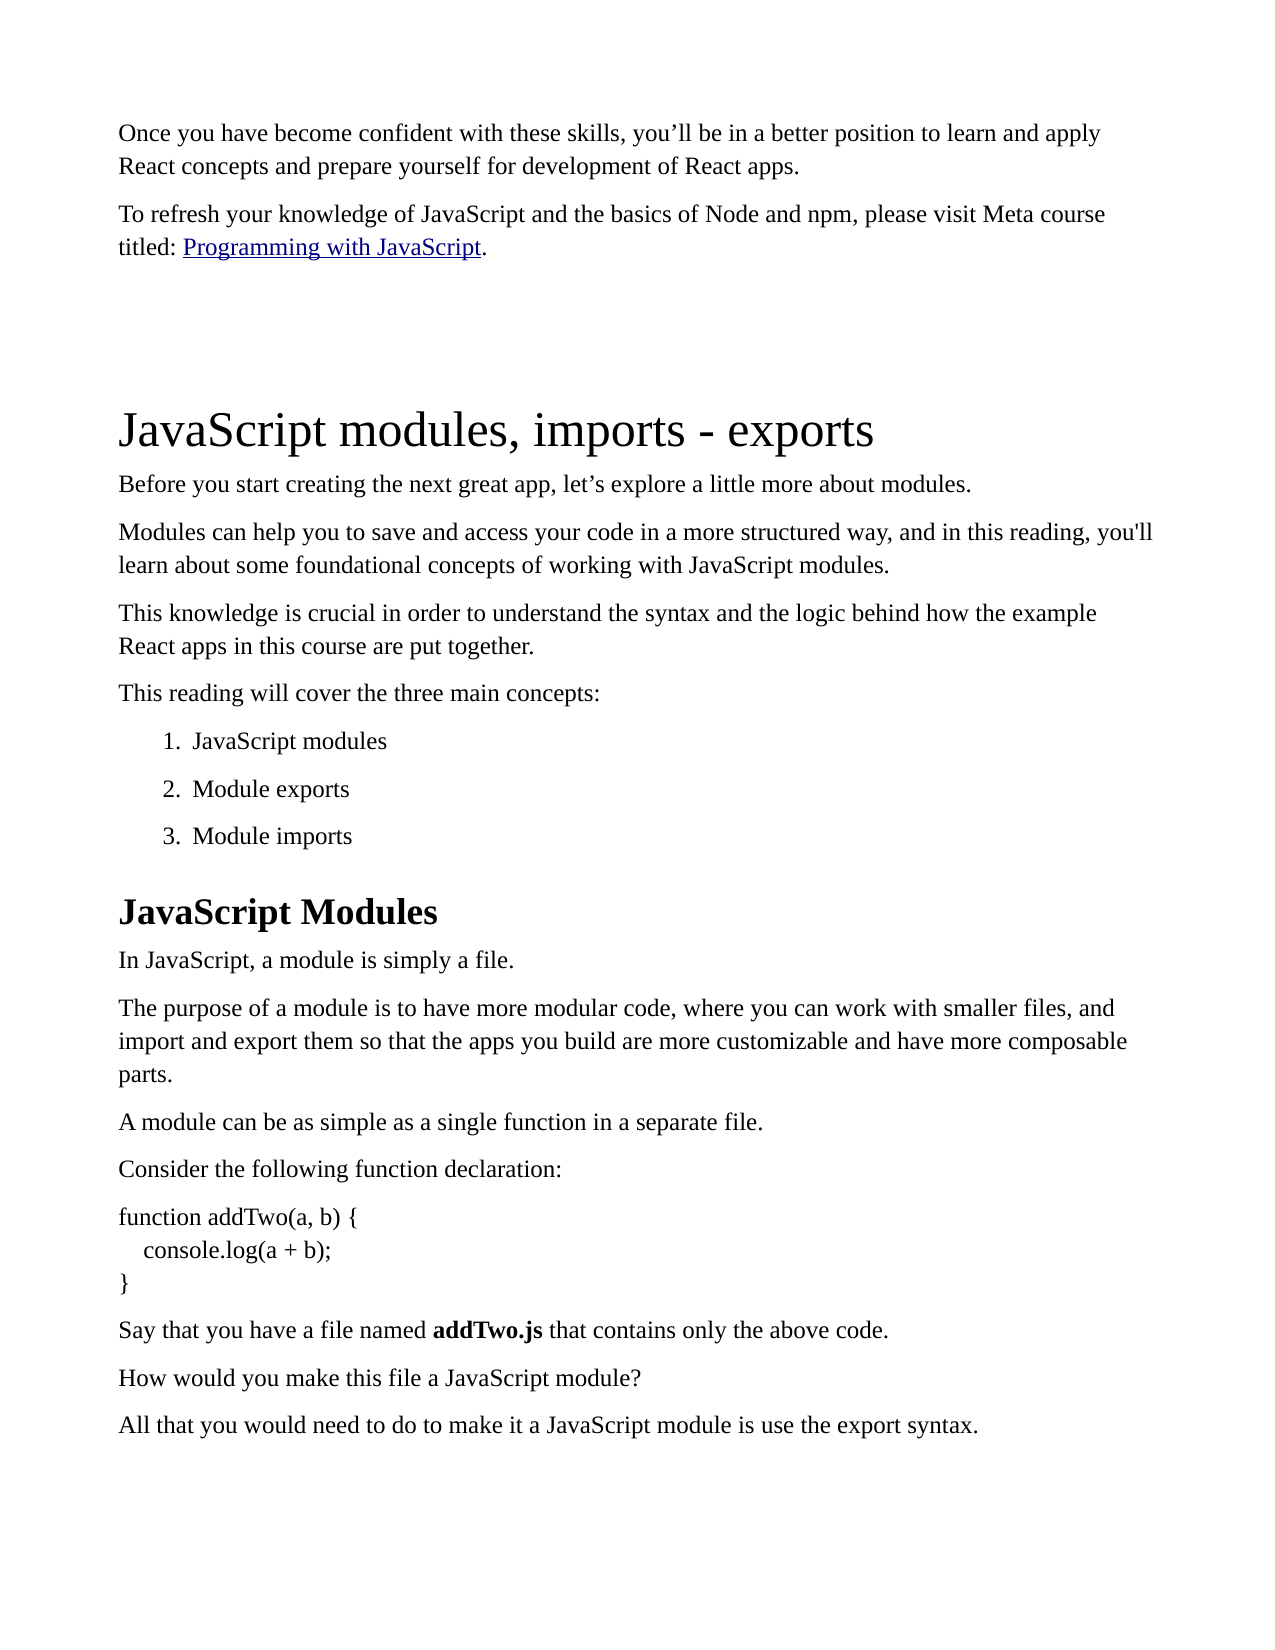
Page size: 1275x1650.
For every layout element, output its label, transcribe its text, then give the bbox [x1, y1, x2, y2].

text How would you make this file a JavaScript module? [118, 1363, 1157, 1392]
text This reading will cover the three main concepts: [118, 678, 1157, 707]
subtitle JavaScript modules, imports - exports [118, 399, 1157, 457]
text This knowledge is crucial in order to understand the syntax and the logic behind how the example React apps in this course are put together. [118, 598, 1157, 659]
text function addTwo(a, b) { [118, 1202, 1157, 1231]
text console.log(a + b); [118, 1235, 1157, 1263]
text In JavaScript, a module is simply a file. [118, 945, 1157, 974]
text Say that you have a file named addTwo.js that contains only the above code. [118, 1315, 1157, 1344]
text To refresh your knowledge of JavaScript and the basics of Node and npm, please visit Meta course titled: Programming with JavaScript. [118, 199, 1157, 261]
text A module can be as simple as a single function in a separate file. [118, 1107, 1157, 1135]
text Before you start creating the next great app, let’s explore a little more about modules. [118, 469, 1157, 498]
text All that you would need to do to make it a JavaScript module is use the export syntax. [118, 1411, 1157, 1439]
list Module exports [162, 774, 1157, 802]
subtitle JavaScript Modules [118, 890, 1157, 933]
list JavaScript modules [162, 726, 1157, 755]
text Modules can help you to save and access your code in a more structured way, and in this reading, you'll learn about some foundational concepts of working with JavaScript modules. [118, 517, 1157, 579]
text } [118, 1268, 1157, 1297]
text Once you have become confident with these skills, you’ll be in a better position to learn and apply React concepts and prepare yourself for development of React apps. [118, 118, 1157, 180]
list Module imports [162, 821, 1157, 850]
text The purpose of a module is to have more modular code, where you can work with smaller files, and import and export them so that the apps you build are more customizable and have more composable parts. [118, 993, 1157, 1088]
text Consider the following function declaration: [118, 1154, 1157, 1183]
